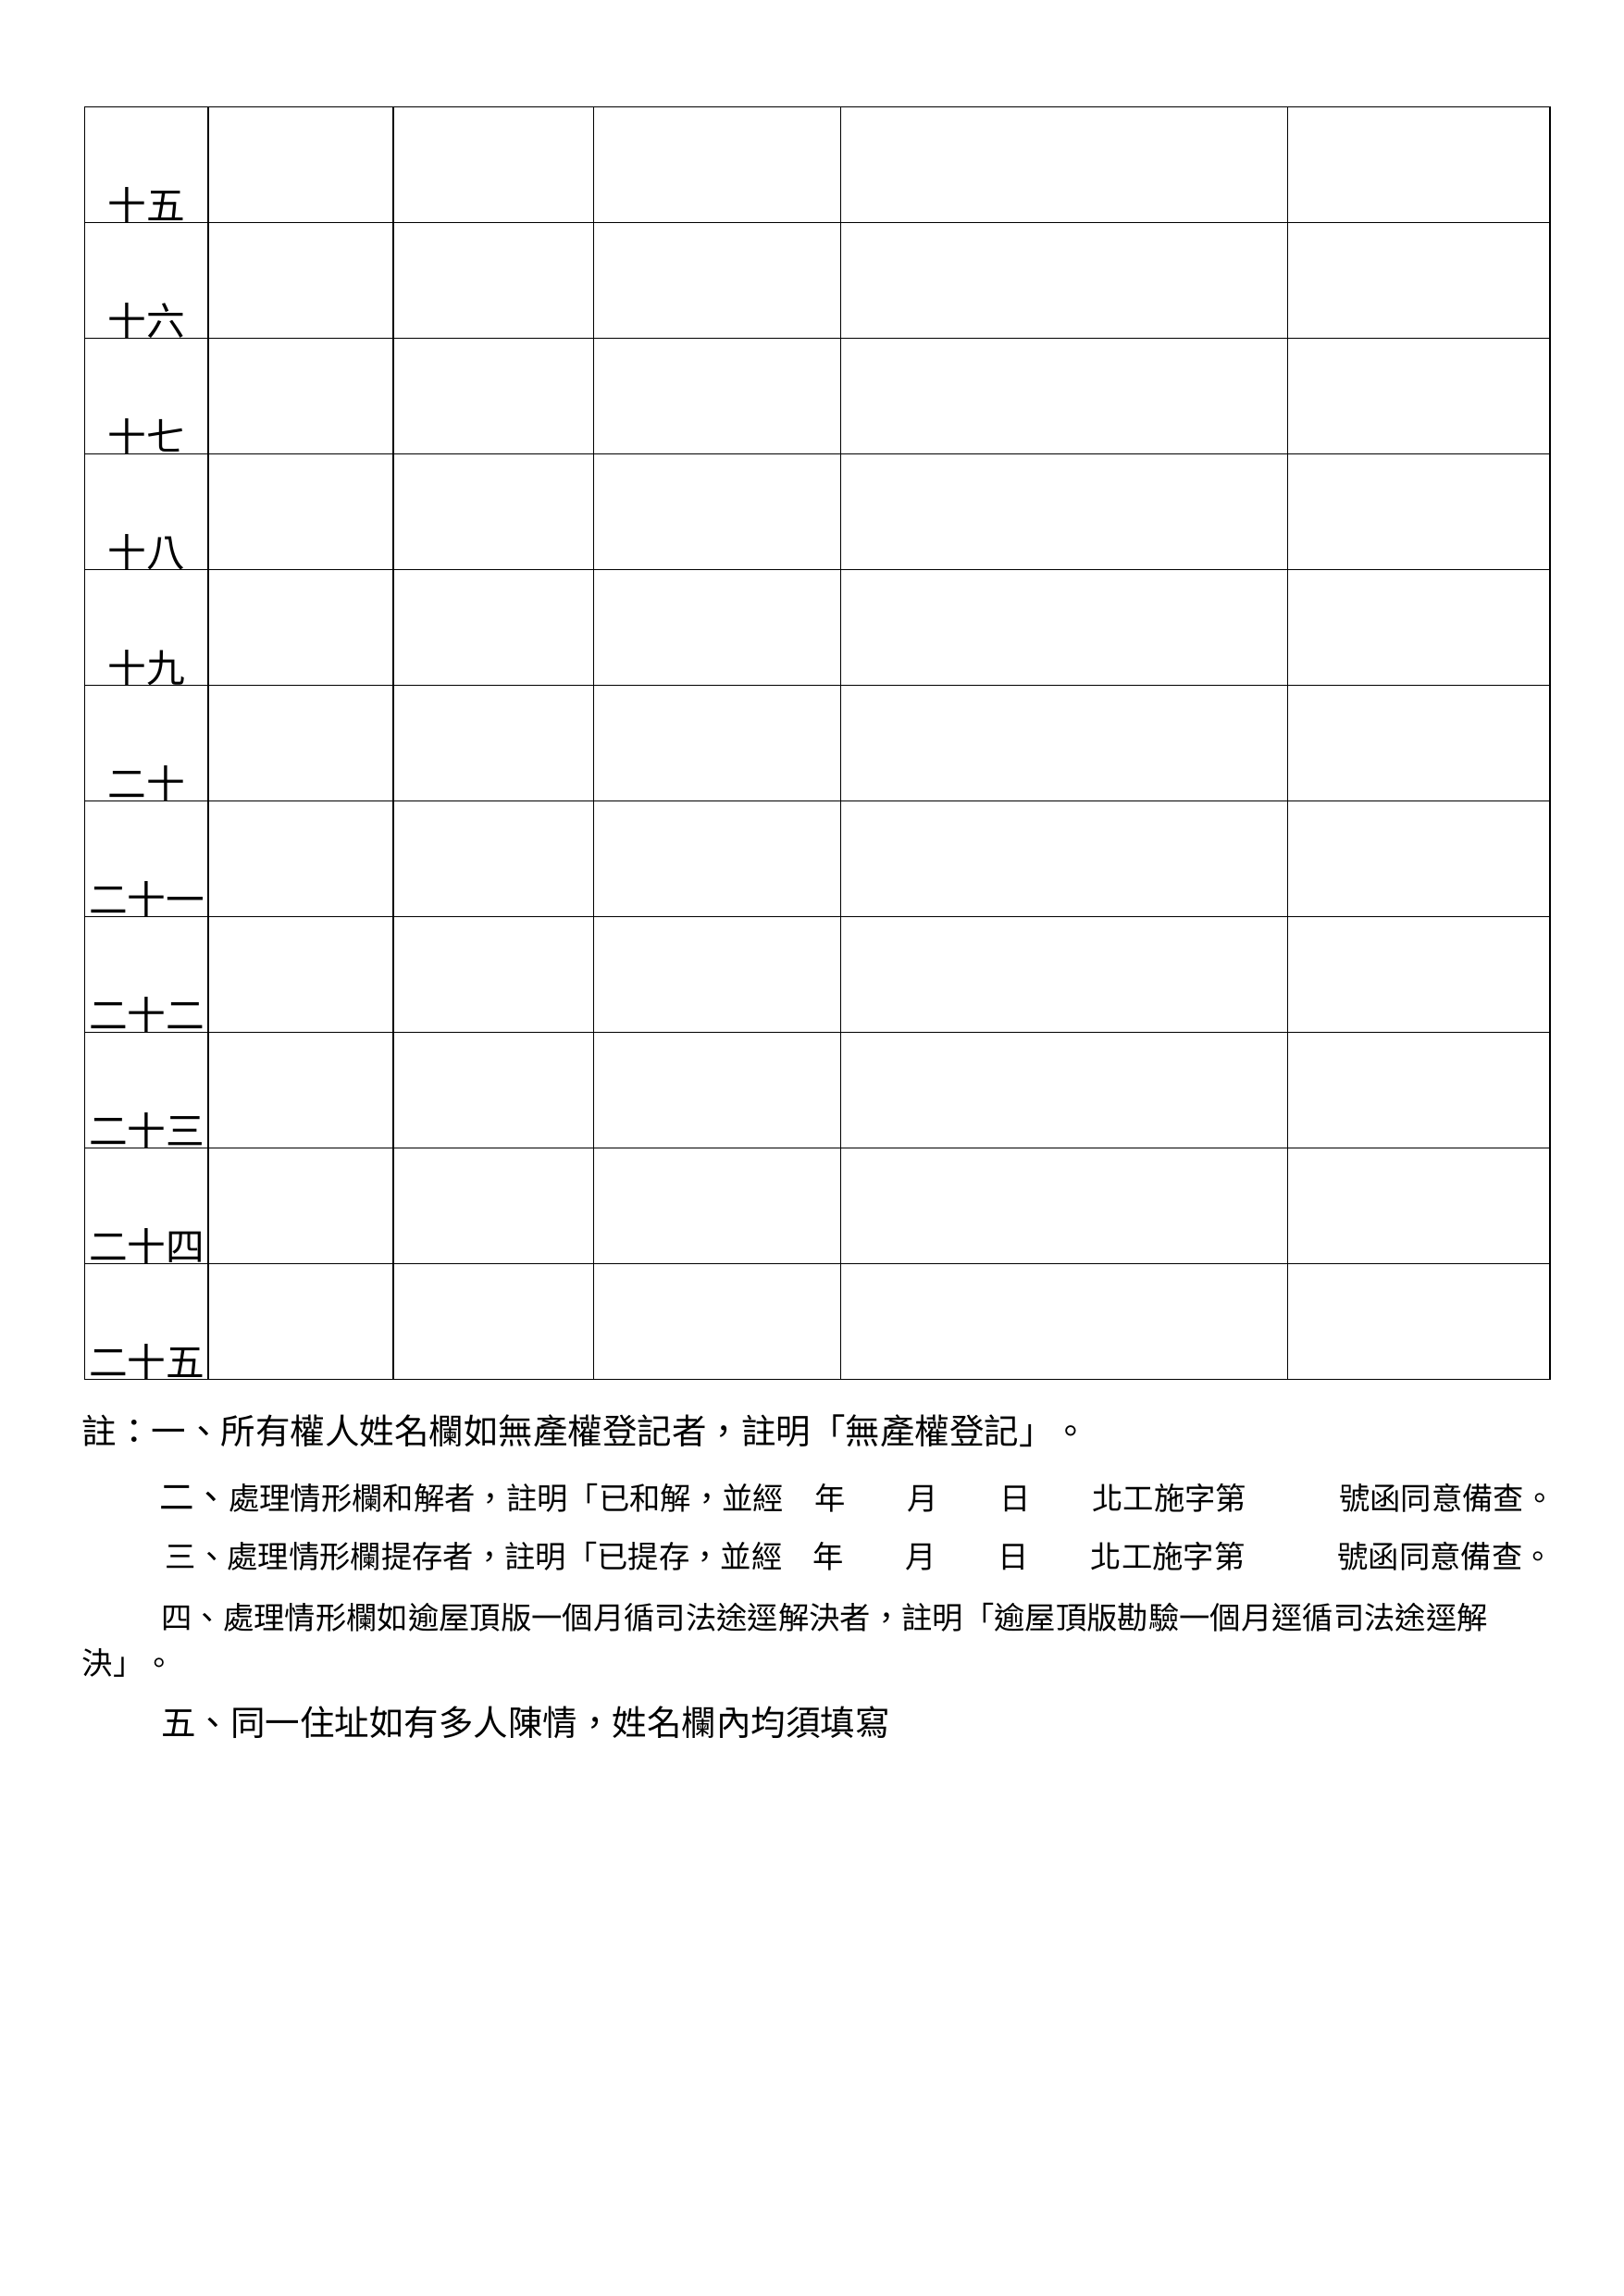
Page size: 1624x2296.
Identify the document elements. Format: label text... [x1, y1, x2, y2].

table_cell [394, 107, 593, 222]
table_cell [209, 1264, 392, 1379]
table_cell [394, 223, 593, 338]
table_cell [394, 1264, 593, 1379]
table_cell 十九 [85, 570, 207, 685]
table_cell [841, 107, 1287, 222]
table_cell 十七 [85, 339, 207, 453]
table_cell 二十五 [85, 1264, 207, 1379]
table_cell 十六 [85, 223, 207, 338]
table_cell [209, 454, 392, 569]
table_cell [1288, 1264, 1549, 1379]
table_cell [594, 570, 840, 685]
table_cell [209, 686, 392, 800]
table_cell 二十一 [85, 801, 207, 916]
table_cell 十八 [85, 454, 207, 569]
table_cell [394, 1033, 593, 1148]
text 註：一、所有權人姓名欄如無產權登記者，註明「無產權登記」。 [82, 1403, 1542, 1454]
table_cell 十五 [85, 107, 207, 222]
table_cell [841, 1148, 1287, 1263]
table_cell [1288, 801, 1549, 916]
table_cell [594, 1033, 840, 1148]
table_cell [594, 223, 840, 338]
table_cell 二十 [85, 686, 207, 800]
text 三、處理情形欄提存者，註明「已提存，並經 年 月 日 北工施字第 號函同意備查。 [82, 1533, 1542, 1577]
table_cell [1288, 1148, 1549, 1263]
table_cell 二十三 [85, 1033, 207, 1148]
table_cell [1288, 917, 1549, 1032]
table_cell [209, 570, 392, 685]
table_cell 二十二 [85, 917, 207, 1032]
table_cell [209, 339, 392, 453]
text 四、處理情形欄如逾屋頂版一個月循司法途逕解決者，註明「逾屋頂版勘驗一個月逕循司法途逕解決」。 [82, 1589, 1542, 1683]
table_cell [394, 917, 593, 1032]
table_cell [209, 917, 392, 1032]
table_cell [1288, 686, 1549, 800]
text 五、同一住址如有多人陳情，姓名欄內均須填寫 [82, 1695, 1542, 1745]
table_cell [841, 801, 1287, 916]
table_cell [594, 107, 840, 222]
table_cell [594, 686, 840, 800]
table_cell [1288, 339, 1549, 453]
table_cell [394, 801, 593, 916]
table_cell 二十四 [85, 1148, 207, 1263]
table_cell [841, 1264, 1287, 1379]
table_cell [594, 339, 840, 453]
table_cell [209, 223, 392, 338]
table_cell [841, 686, 1287, 800]
table_cell [841, 223, 1287, 338]
table_cell [841, 339, 1287, 453]
table_cell [594, 801, 840, 916]
table_cell [1288, 107, 1549, 222]
table_cell [394, 339, 593, 453]
table_cell [394, 454, 593, 569]
table_cell [209, 1148, 392, 1263]
table_cell [209, 1033, 392, 1148]
table_cell [594, 1264, 840, 1379]
table_cell [209, 107, 392, 222]
table_cell [394, 1148, 593, 1263]
table_cell [841, 1033, 1287, 1148]
table_cell [841, 454, 1287, 569]
table_cell [209, 801, 392, 916]
table_cell [1288, 223, 1549, 338]
table_cell [841, 570, 1287, 685]
table_cell [394, 570, 593, 685]
table_cell [841, 917, 1287, 1032]
text 二、處理情形欄和解者，註明「已和解，並經 年 月 日 北工施字第 號函同意備查。 [82, 1465, 1542, 1520]
table_cell [394, 686, 593, 800]
table_cell [594, 917, 840, 1032]
table_cell [1288, 454, 1549, 569]
table_cell [594, 454, 840, 569]
table_cell [1288, 570, 1549, 685]
table_cell [1288, 1033, 1549, 1148]
table_cell [594, 1148, 840, 1263]
